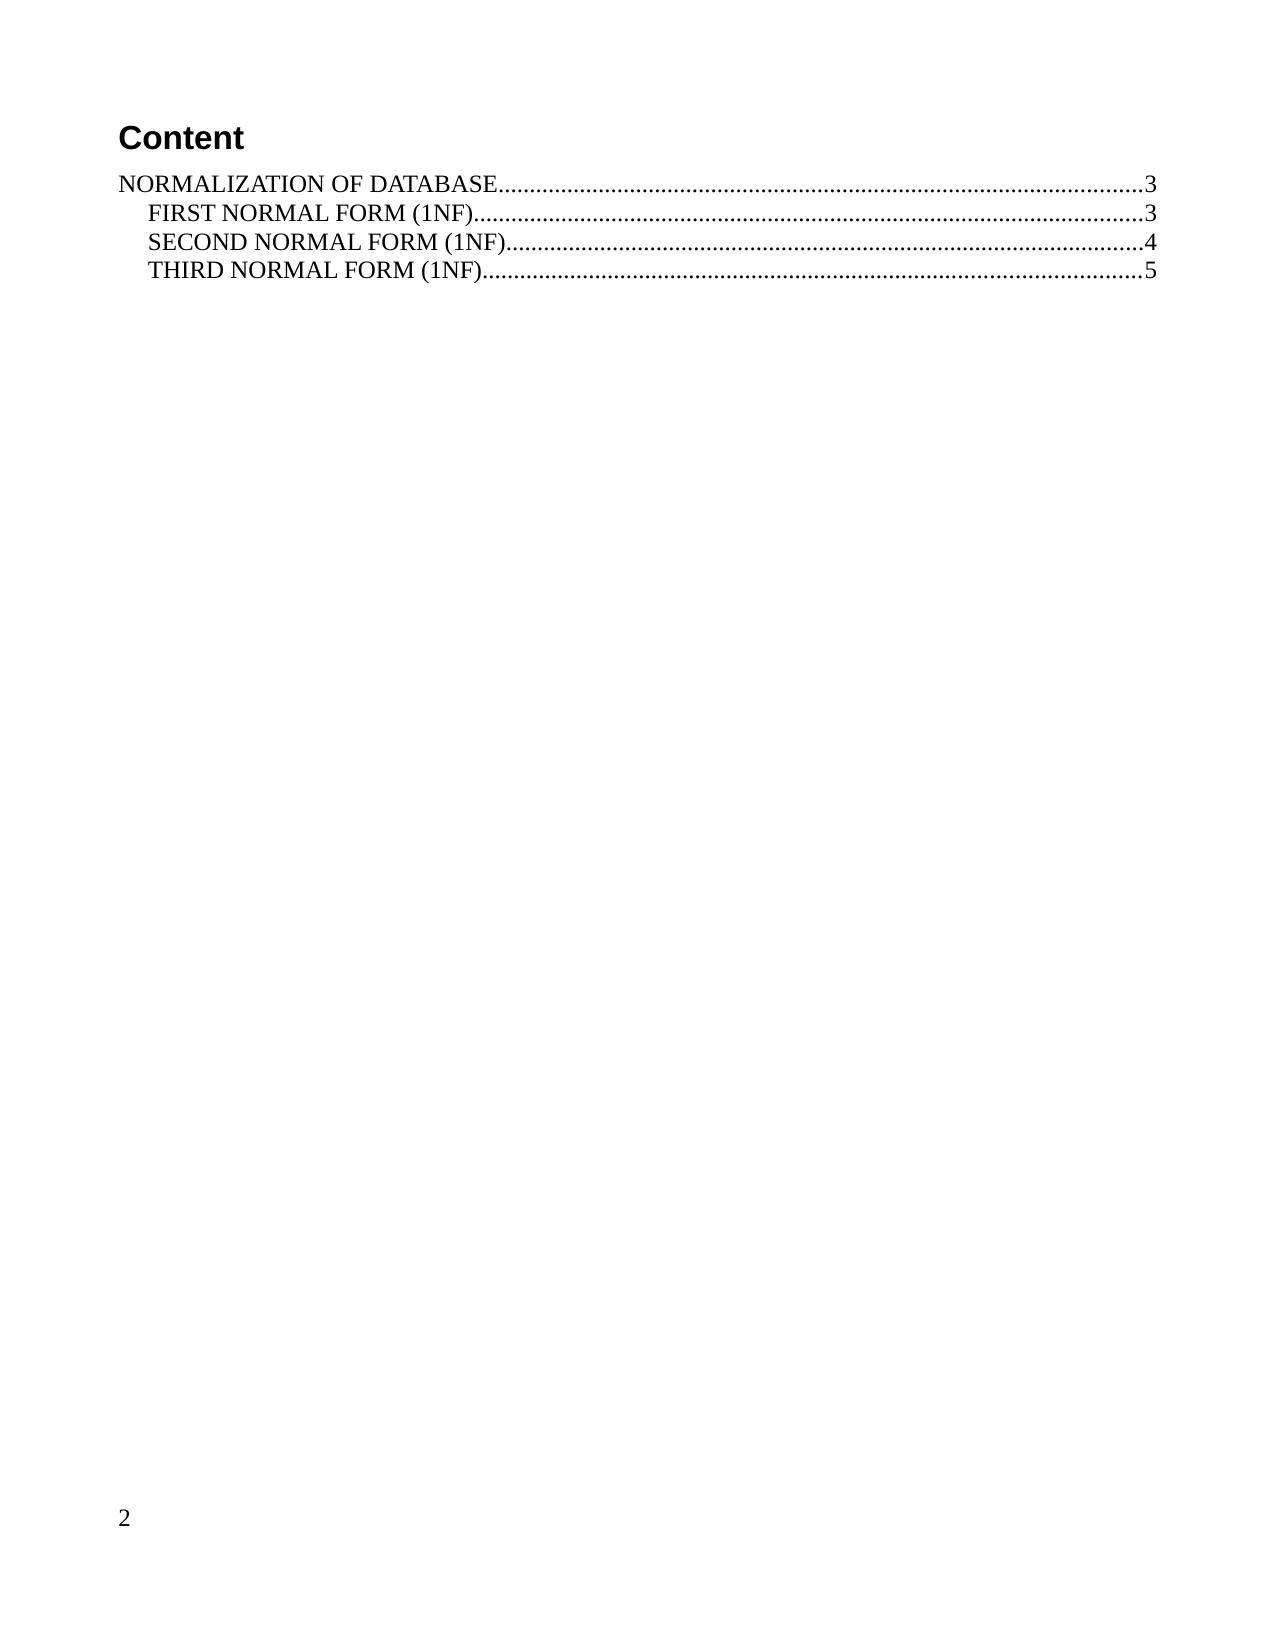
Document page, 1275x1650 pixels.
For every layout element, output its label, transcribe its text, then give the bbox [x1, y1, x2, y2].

subtitle Content [118, 118, 1157, 157]
text THIRD NORMAL FORM (1NF) 5 [148, 255, 1157, 284]
text FIRST NORMAL FORM (1NF) 3 [148, 198, 1157, 227]
text NORMALIZATION OF DATABASE 3 [118, 169, 1157, 198]
text SECOND NORMAL FORM (1NF) 4 [148, 227, 1157, 255]
